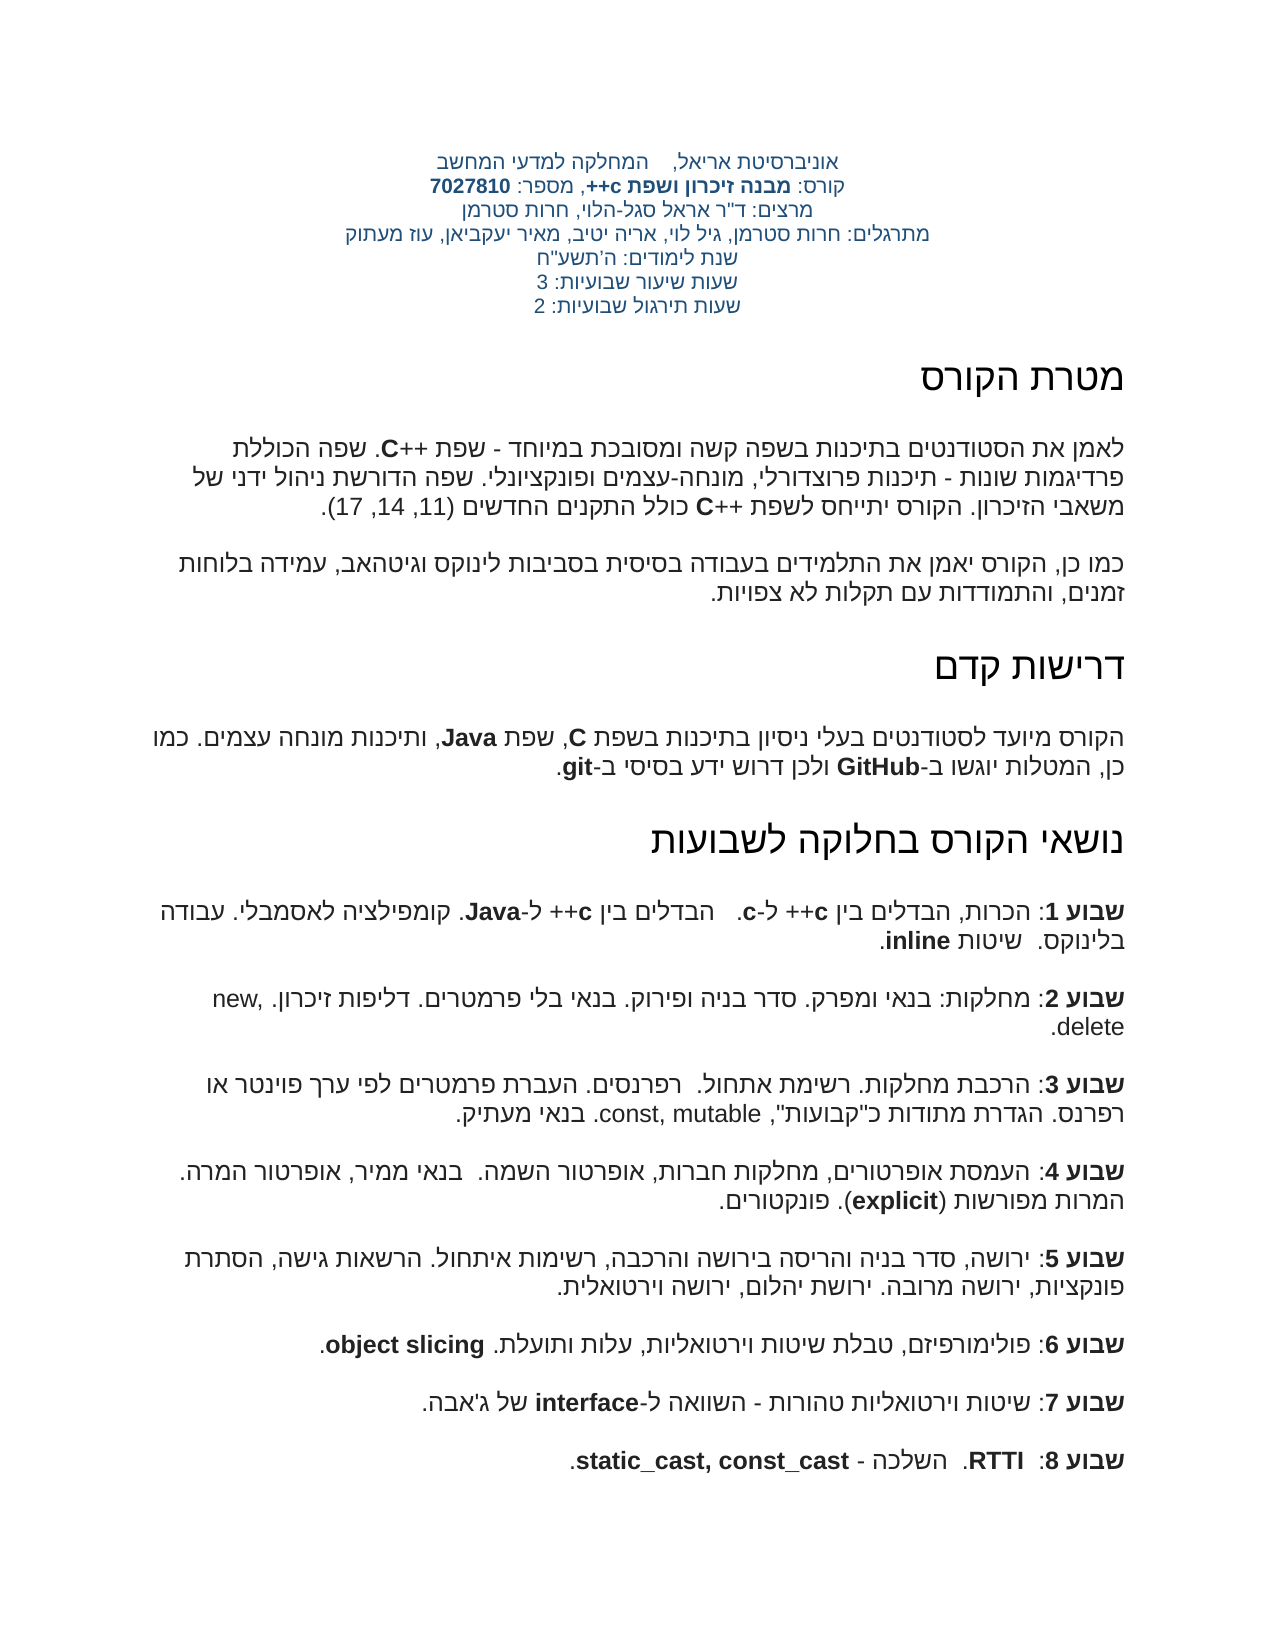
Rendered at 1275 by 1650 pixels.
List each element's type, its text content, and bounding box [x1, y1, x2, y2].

subtitle נושאי הקורס בחלוקה לשבועות [150, 818, 1125, 861]
text שבוע 2: מחלקות: בנאי ומפרק. סדר בניה ופירוק. בנאי בלי פרמטרים. דליפות זיכרון. new, delete. [150, 983, 1125, 1041]
text שבוע 5: ירושה, סדר בניה והריסה בירושה והרכבה, רשימות איתחול. הרשאות גישה, הסתרת פונקציות, ירושה מרובה. ירושת יהלום, ירושה וירטואלית. [150, 1243, 1125, 1301]
text שבוע 1: הכרות, הבדלים בין c++ ל-c. הבדלים בין c++ ל-Java. קומפילציה לאסמבלי. עבודה בלינוקס. שיטות inline. [150, 897, 1125, 954]
text שבוע 3: הרכבת מחלקות. רשימת אתחול. רפרנסים. העברת פרמטרים לפי ערך פוינטר או רפרנס. הגדרת מתודות כ"קבועות", const, mutable. בנאי מעתיק. [150, 1070, 1125, 1128]
text לאמן את הסטודנטים בתיכנות בשפה קשה ומסובכת במיוחד - שפת ++C. שפה הכוללת פרדיגמות שונות - תיכנות פרוצדורלי, מונחה-עצמים ופונקציונלי. שפה הדורשת ניהול ידני של משאבי הזיכרון. הקורס יתייחס לשפת ++C כולל התקנים החדשים (11, 14, 17). [150, 434, 1125, 520]
subtitle מטרת הקורס [150, 355, 1125, 398]
text שבוע 6: פולימורפיזם, טבלת שיטות וירטואליות, עלות ותועלת. object slicing. [150, 1330, 1125, 1359]
subtitle דרישות קדם [150, 644, 1125, 687]
text שבוע 8: RTTI. השלכה - static_cast, const_cast. [150, 1446, 1125, 1475]
text אוניברסיטת אריאל, המחלקה למדעי המחשב קורס: מבנה זיכרון ושפת c++, מספר: 7027810 מרצים: ד"ר אראל סגל-הלוי, חרות סטרמן מתרגלים: חרות סטרמן, גיל לוי, אריה יטיב, מאיר יעקביאן, עוז מעתוק שנת לימודים: ה’תשע"ח שעות שיעור שבועיות: 3 שעות תירגול שבועיות: 2 [150, 150, 1125, 318]
text שבוע 4: העמסת אופרטורים, מחלקות חברות, אופרטור השמה. בנאי ממיר, אופרטור המרה. המרות מפורשות (explicit). פונקטורים. [150, 1157, 1125, 1214]
text שבוע 7: שיטות וירטואליות טהורות - השוואה ל-interface של ג'אבה. [150, 1388, 1125, 1417]
text הקורס מיועד לסטודנטים בעלי ניסיון בתיכנות בשפת C, שפת Java, ותיכנות מונחה עצמים. כמו כן, המטלות יוגשו ב-GitHub ולכן דרוש ידע בסיסי ב-git. [150, 723, 1125, 781]
text כמו כן, הקורס יאמן את התלמידים בעבודה בסיסית בסביבות לינוקס וגיטהאב, עמידה בלוחות זמנים, והתמודדות עם תקלות לא צפויות. [150, 549, 1125, 607]
